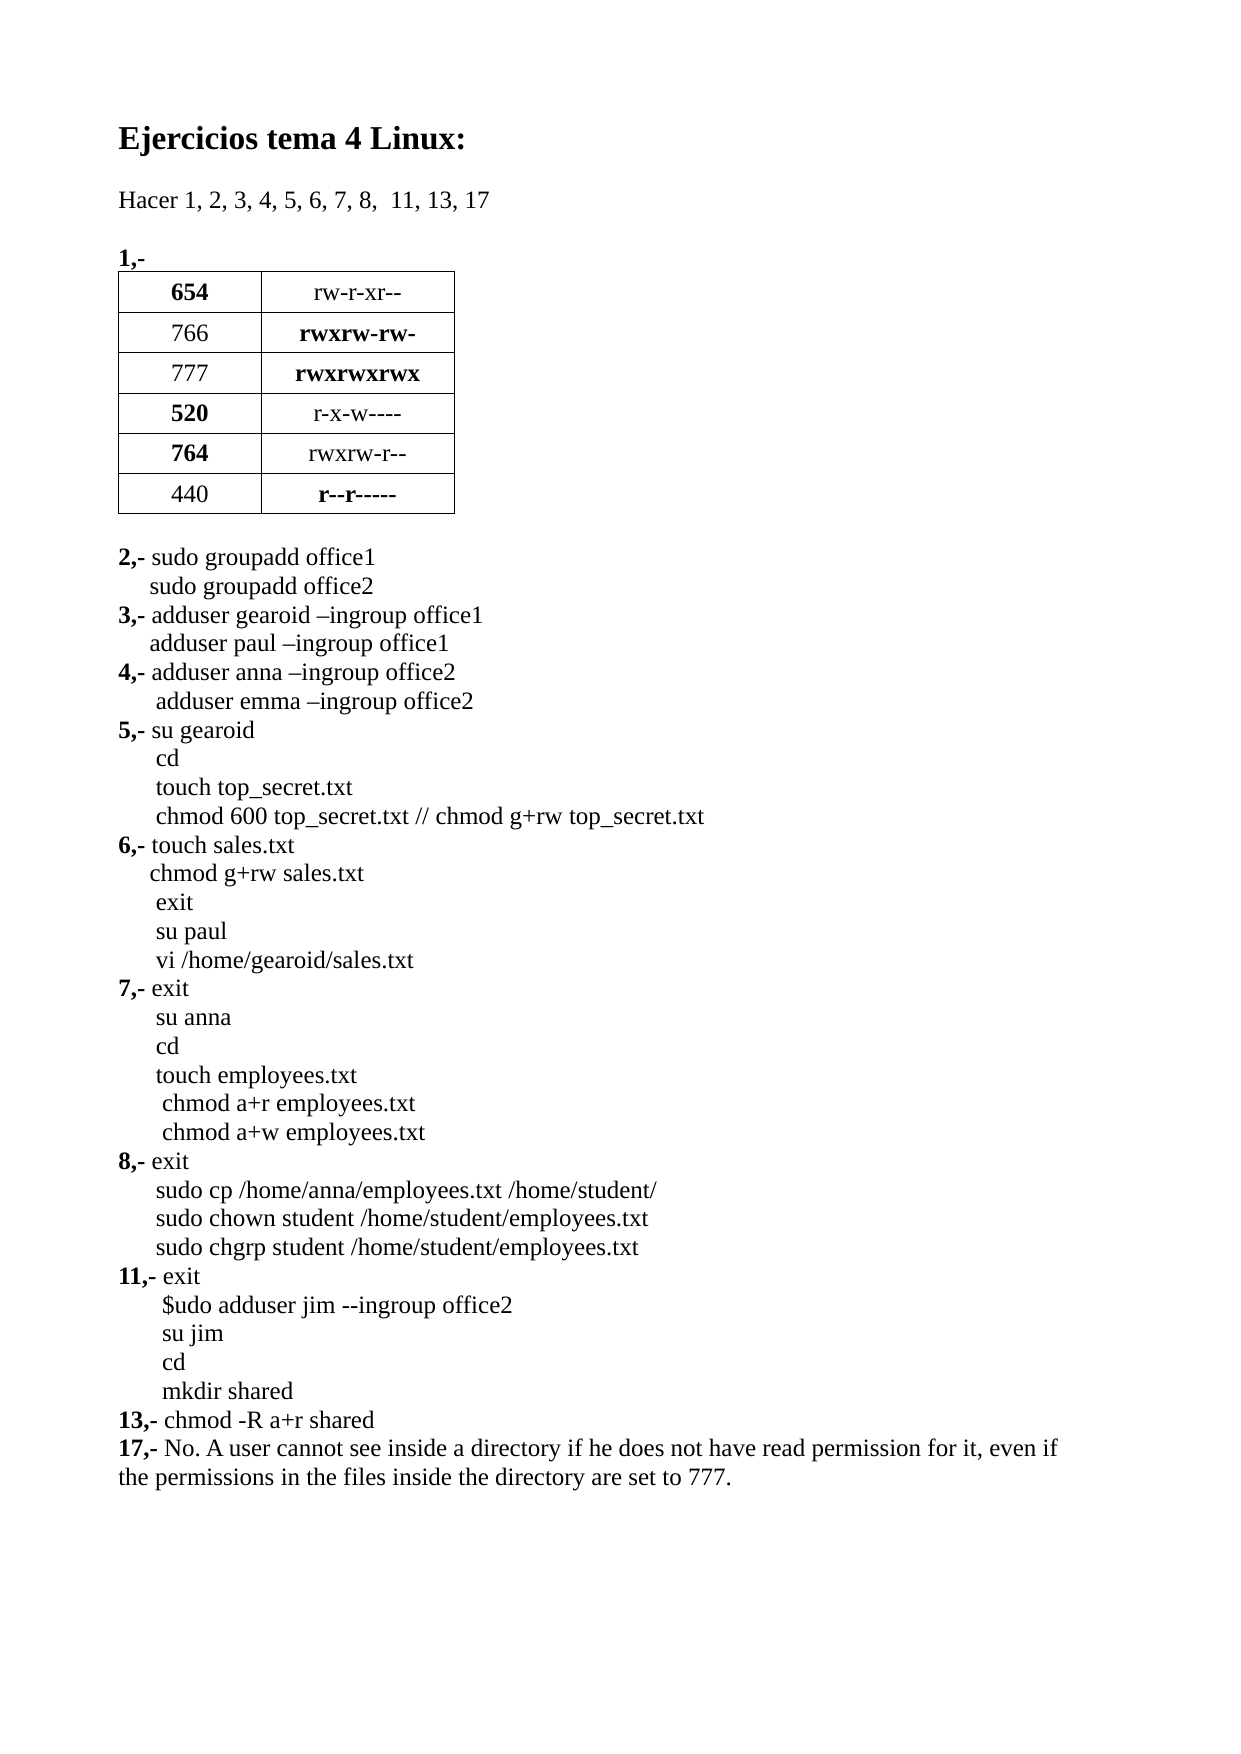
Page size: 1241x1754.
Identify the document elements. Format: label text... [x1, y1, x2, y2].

text touch employees.txt [118, 1060, 1122, 1088]
text $udo adduser jim --ingroup office2 [118, 1290, 1122, 1318]
text vi /home/gearoid/sales.txt [118, 945, 1122, 973]
text 11,- exit [118, 1261, 1122, 1290]
text touch top_secret.txt [118, 772, 1122, 801]
text sudo groupadd office2 [118, 571, 1122, 600]
table_cell 440 [119, 474, 261, 513]
text cd [118, 1031, 1122, 1060]
table_cell 777 [119, 353, 261, 392]
text 1,- [118, 243, 1122, 271]
text mkdir shared [118, 1376, 1122, 1405]
text sudo cp /home/anna/employees.txt /home/student/ [118, 1175, 1122, 1203]
text adduser paul –ingroup office1 [118, 628, 1122, 657]
text chmod 600 top_secret.txt // chmod g+rw top_secret.txt [118, 801, 1122, 830]
text 6,- touch sales.txt [118, 830, 1122, 858]
table_header 654 [119, 272, 261, 312]
table_header rw-r-xr-- [262, 272, 454, 312]
text adduser emma –ingroup office2 [118, 686, 1122, 715]
text 17,- No. A user cannot see inside a directory if he does not have read permission for it, even if [118, 1433, 1122, 1462]
text sudo chown student /home/student/employees.txt [118, 1203, 1122, 1232]
text Ejercicios tema 4 Linux: [118, 118, 1122, 156]
text chmod a+w employees.txt [118, 1117, 1122, 1146]
table_cell rwxrw-rw- [262, 313, 454, 352]
text su jim [118, 1318, 1122, 1347]
text su paul [118, 916, 1122, 945]
text Hacer 1, 2, 3, 4, 5, 6, 7, 8, 11, 13, 17 [118, 185, 1122, 214]
text 3,- adduser gearoid –ingroup office1 [118, 600, 1122, 628]
text chmod g+rw sales.txt [118, 858, 1122, 887]
text sudo chgrp student /home/student/employees.txt [118, 1232, 1122, 1261]
table_cell r-x-w---- [262, 394, 454, 433]
text 5,- su gearoid [118, 715, 1122, 743]
text 13,- chmod -R a+r shared [118, 1405, 1122, 1433]
table_cell rwxrw-r-- [262, 434, 454, 473]
text chmod a+r employees.txt [118, 1088, 1122, 1117]
text 4,- adduser anna –ingroup office2 [118, 657, 1122, 686]
text su anna [118, 1002, 1122, 1031]
table_cell 764 [119, 434, 261, 473]
text 2,- sudo groupadd office1 [118, 542, 1122, 571]
table_cell 520 [119, 394, 261, 433]
text 8,- exit [118, 1146, 1122, 1175]
table_cell rwxrwxrwx [262, 353, 454, 392]
text cd [118, 1347, 1122, 1376]
text exit [118, 887, 1122, 916]
text 7,- exit [118, 973, 1122, 1002]
text cd [118, 743, 1122, 772]
table_cell 766 [119, 313, 261, 352]
table_cell r--r----- [262, 474, 454, 513]
text the permissions in the files inside the directory are set to 777. [118, 1462, 1122, 1491]
